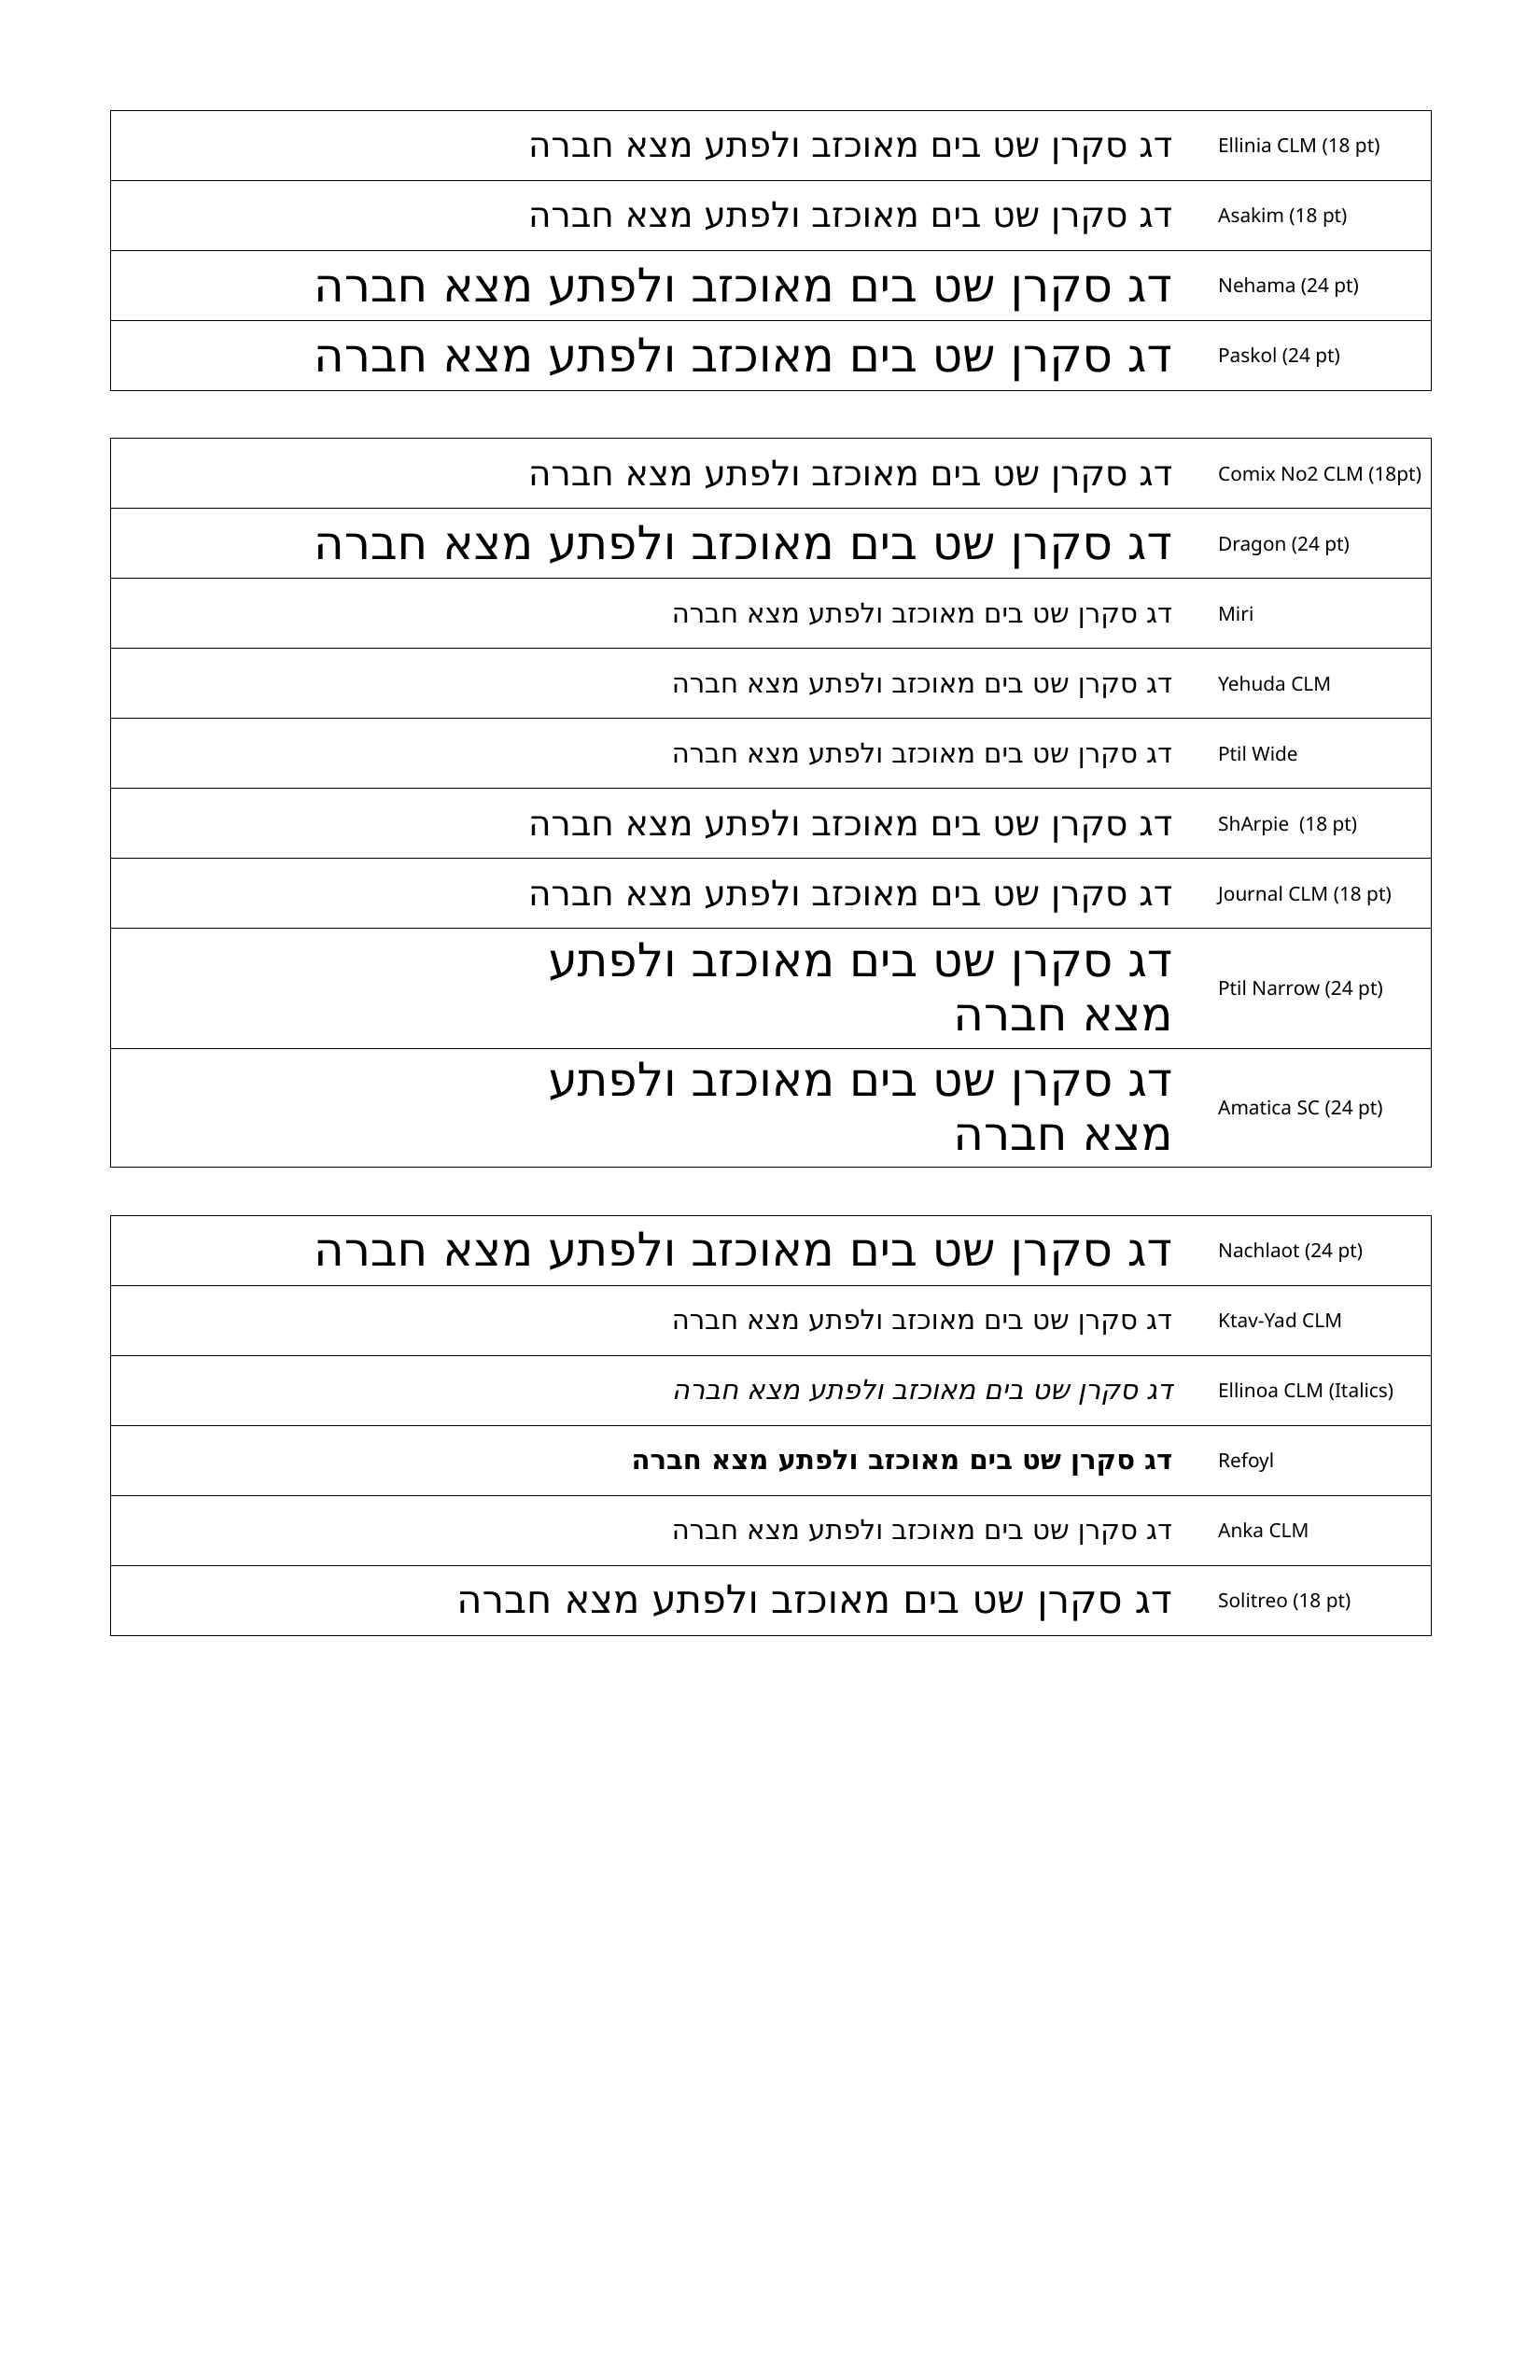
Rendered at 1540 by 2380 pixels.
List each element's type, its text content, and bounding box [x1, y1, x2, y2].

table_cell [1178, 1356, 1212, 1425]
table_cell ShArpie (18 pt) [1212, 789, 1431, 858]
table_cell Yehuda CLM [1212, 649, 1431, 718]
table_cell דג סקרן שט בים מאוכזב ולפתע מצא חברה [111, 1356, 1178, 1425]
table_cell דג סקרן שט בים מאוכזב ולפתע מצא חברה [111, 789, 1178, 858]
table_cell [1178, 1049, 1212, 1167]
table_cell [1178, 181, 1212, 250]
table_cell [1178, 579, 1212, 648]
table_cell Journal CLM (18 pt) [1212, 859, 1431, 928]
table_cell [1178, 1496, 1212, 1565]
table_cell דג סקרן שט בים מאוכזב ולפתע מצא חברה [111, 1426, 1178, 1495]
table_cell Ktav-Yad CLM [1212, 1286, 1431, 1355]
table_cell [1178, 1426, 1212, 1495]
table_cell Asakim (18 pt) [1212, 181, 1431, 250]
table_cell [1178, 509, 1212, 578]
table_cell דג סקרן שט בים מאוכזב ולפתע מצא חברה [111, 111, 1178, 180]
table_cell [1178, 251, 1212, 320]
table_cell דג סקרן שט בים מאוכזב ולפתע מצא חברה [111, 1286, 1178, 1355]
table_cell [111, 1049, 503, 1167]
table_cell Ellinoa CLM (Italics) [1212, 1356, 1431, 1425]
table_cell Ptil Wide [1212, 719, 1431, 788]
table_cell [1178, 649, 1212, 718]
table_cell Solitreo (18 pt) [1212, 1566, 1431, 1635]
table_cell [1178, 929, 1212, 1047]
table_cell דג סקרן שט בים מאוכזב ולפתע מצא חברה [111, 579, 1178, 648]
table_header Comix No2 CLM (18pt) [1212, 439, 1431, 508]
table_header דג סקרן שט בים מאוכזב ולפתע מצא חברה [111, 1216, 1178, 1285]
table_cell דג סקרן שט בים מאוכזב ולפתע מצא חברה [111, 719, 1178, 788]
table_cell דג סקרן שט בים מאוכזב ולפתע מצא חברה [504, 929, 1178, 1047]
table_cell דג סקרן שט בים מאוכזב ולפתע מצא חברה [111, 1566, 1178, 1635]
table_cell [1178, 789, 1212, 858]
table_cell [1178, 719, 1212, 788]
table_cell [1178, 321, 1212, 390]
table_cell דג סקרן שט בים מאוכזב ולפתע מצא חברה [111, 181, 1178, 250]
table_cell דג סקרן שט בים מאוכזב ולפתע מצא חברה [111, 649, 1178, 718]
table_cell דג סקרן שט בים מאוכזב ולפתע מצא חברה [111, 321, 1178, 390]
table_cell [1178, 1566, 1212, 1635]
table_cell Miri [1212, 579, 1431, 648]
table_cell Nehama (24 pt) [1212, 251, 1431, 320]
table_cell דג סקרן שט בים מאוכזב ולפתע מצא חברה [111, 509, 1178, 578]
table_cell Ptil Narrow (24 pt) [1212, 929, 1431, 1047]
table_cell דג סקרן שט בים מאוכזב ולפתע מצא חברה [111, 1496, 1178, 1565]
table_cell דג סקרן שט בים מאוכזב ולפתע מצא חברה [111, 859, 1178, 928]
table_header דג סקרן שט בים מאוכזב ולפתע מצא חברה [111, 439, 1178, 508]
table_cell Ellinia CLM (18 pt) [1212, 111, 1431, 180]
table_cell Dragon (24 pt) [1212, 509, 1431, 578]
table_cell Refoyl [1212, 1426, 1431, 1495]
table_header [1178, 439, 1212, 508]
table_cell דג סקרן שט בים מאוכזב ולפתע מצא חברה [504, 1049, 1178, 1167]
table_cell [1178, 111, 1212, 180]
table_header [1178, 1216, 1212, 1285]
table_cell [111, 929, 503, 1047]
table_cell [1178, 1286, 1212, 1355]
table_cell [1178, 859, 1212, 928]
table_cell Paskol (24 pt) [1212, 321, 1431, 390]
table_cell דג סקרן שט בים מאוכזב ולפתע מצא חברה [111, 251, 1178, 320]
table_cell Anka CLM [1212, 1496, 1431, 1565]
table_header Nachlaot (24 pt) [1212, 1216, 1431, 1285]
table_cell Amatica SC (24 pt) [1212, 1049, 1431, 1167]
